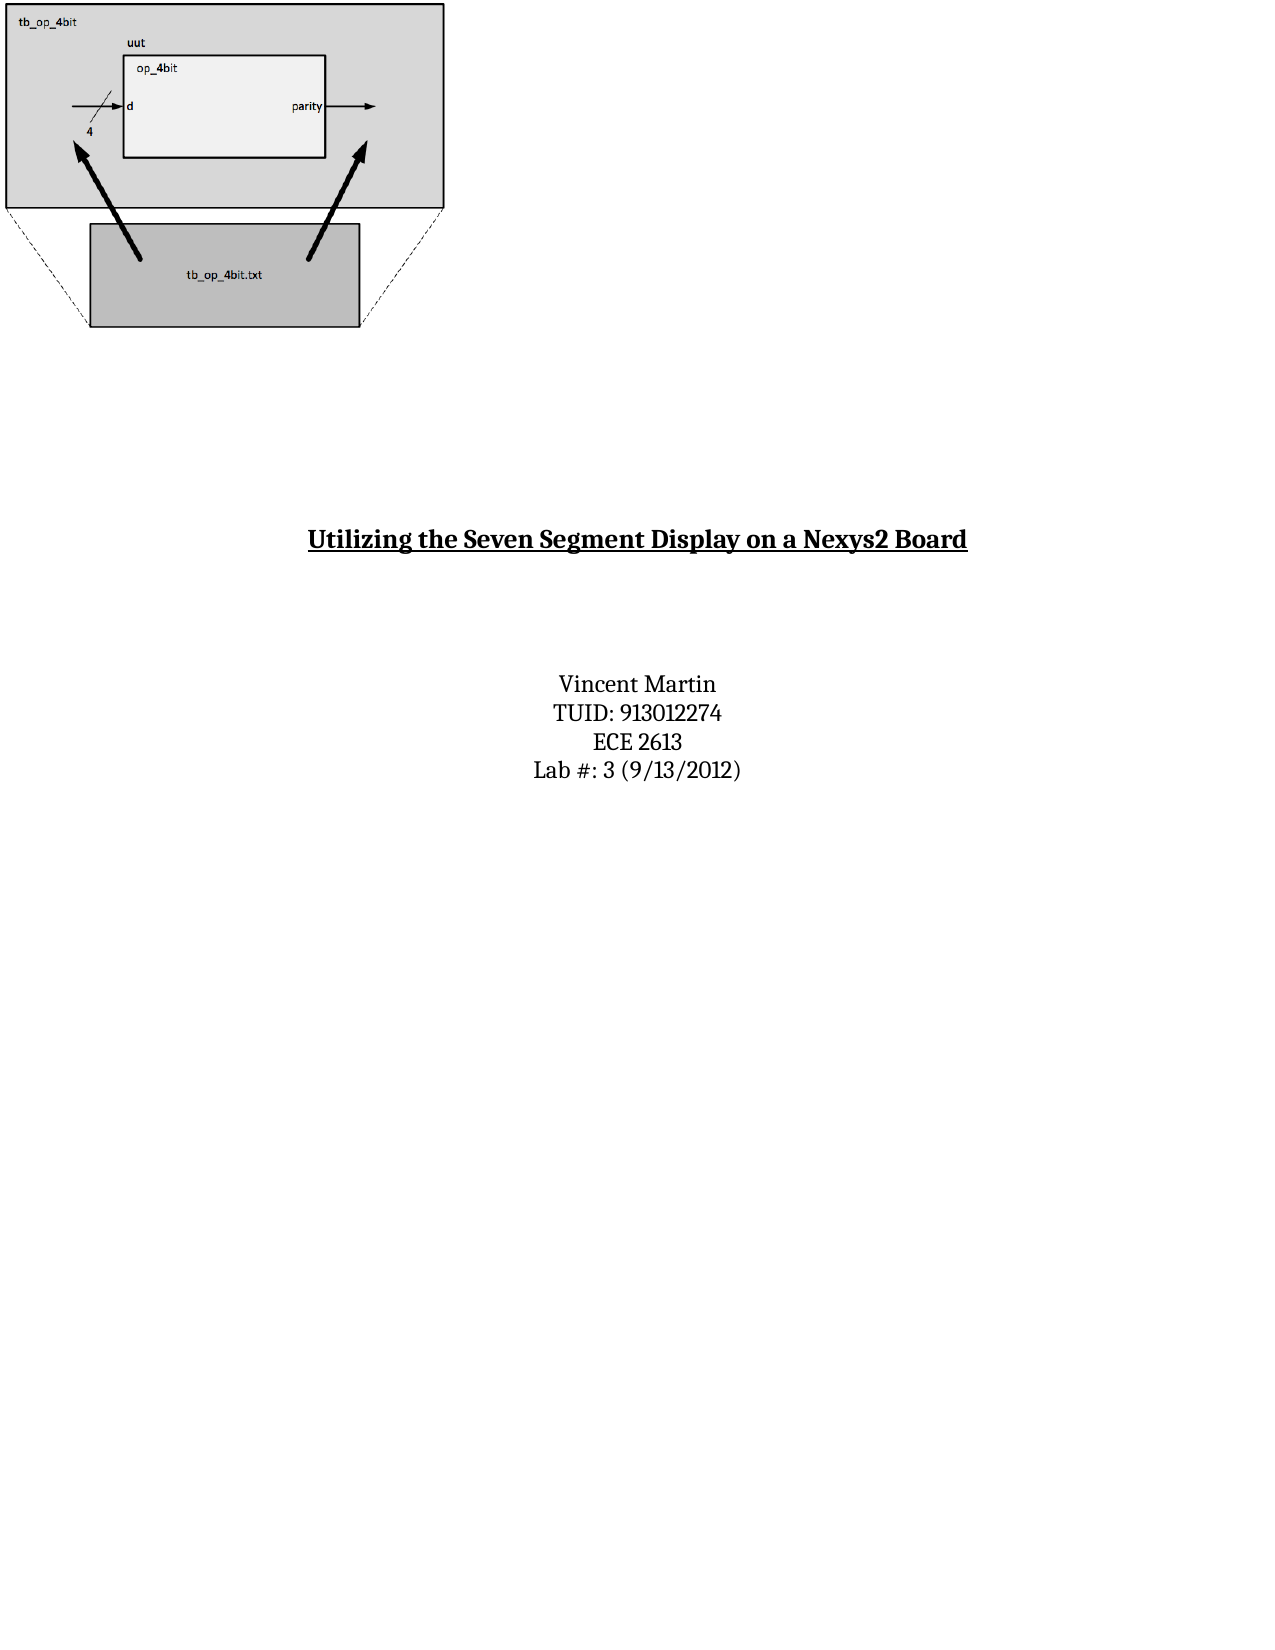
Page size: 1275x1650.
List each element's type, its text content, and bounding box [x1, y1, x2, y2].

text Utilizing the Seven Segment Display on a Nexys2 Board [187, 524, 1087, 555]
text Lab #: 3 (9/13/2012) [187, 756, 1087, 785]
picture [0, 0, 450, 335]
text ECE 2613 [187, 727, 1087, 756]
text TUID: 913012274 [187, 699, 1087, 727]
text Vincent Martin [187, 670, 1087, 699]
